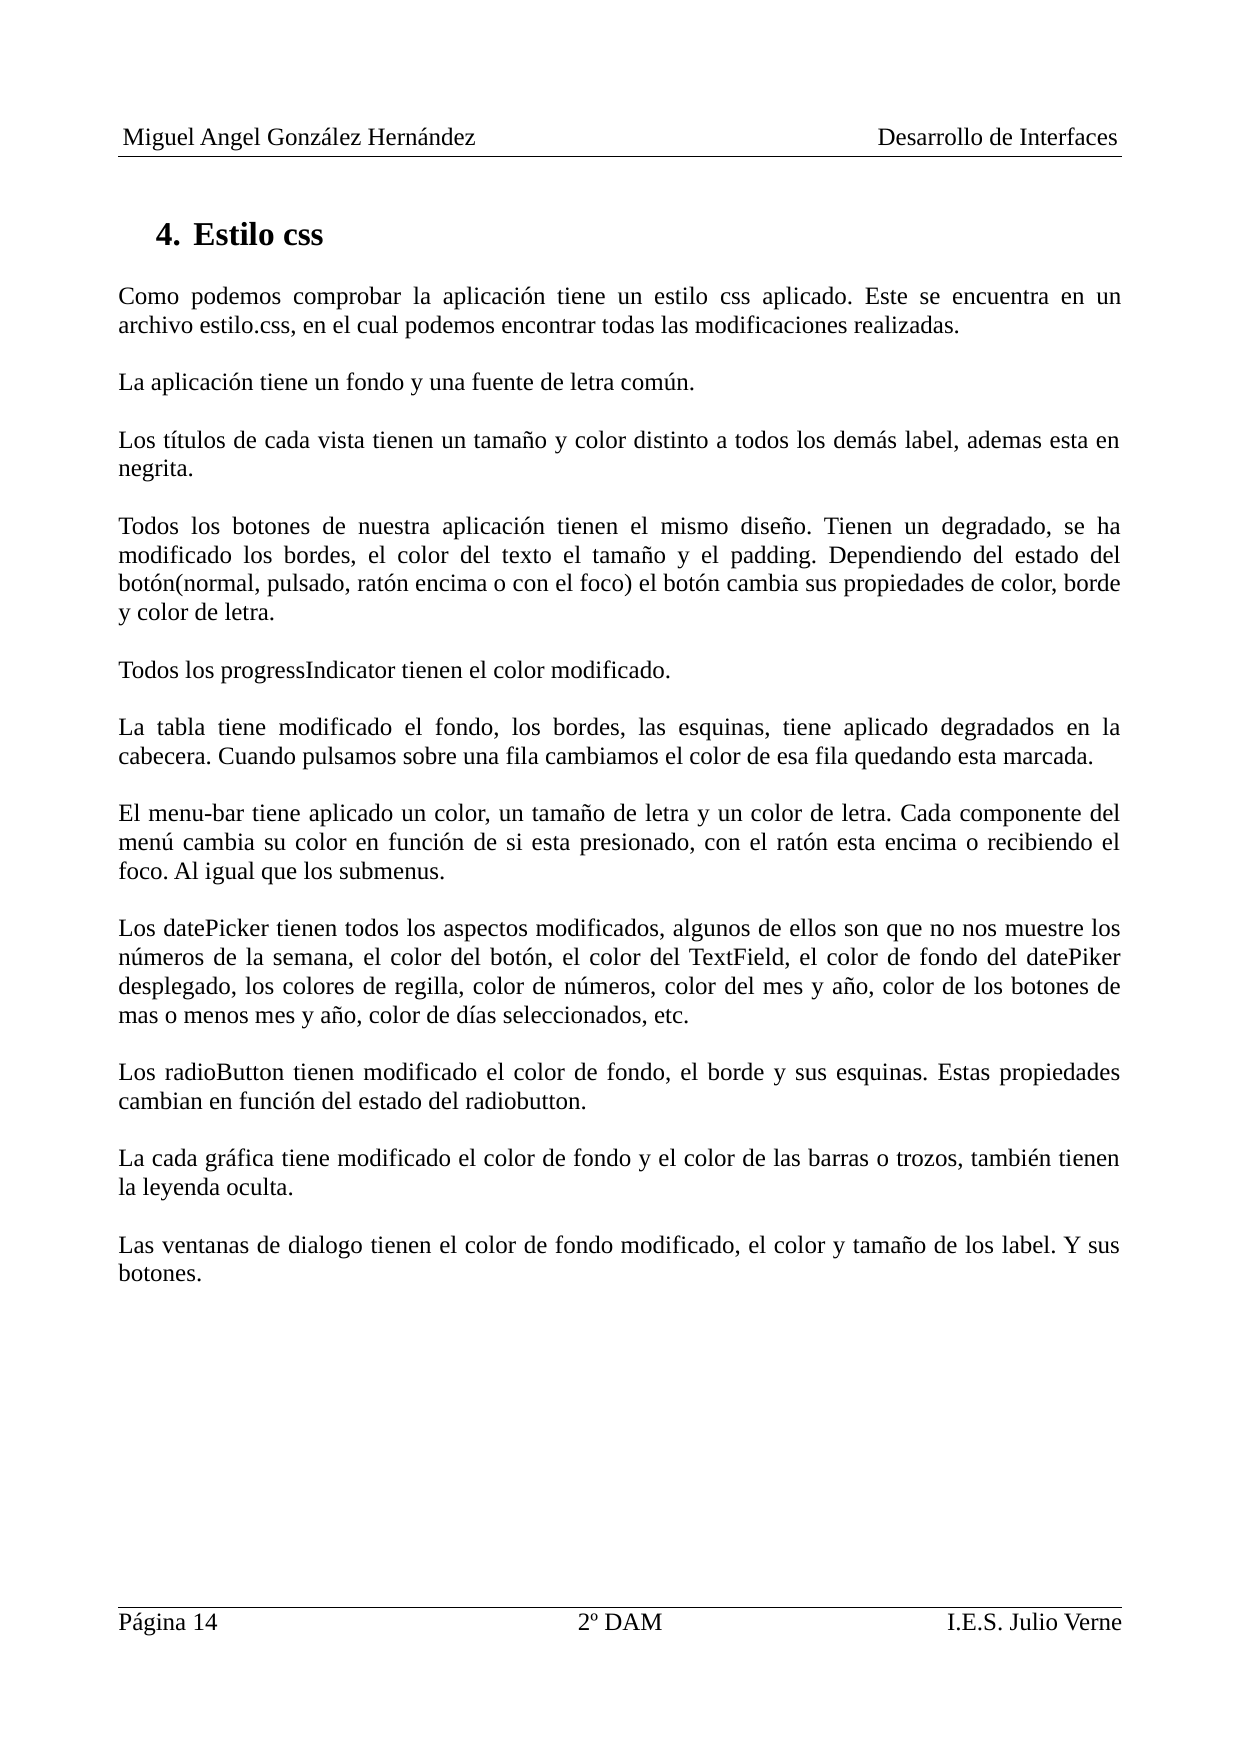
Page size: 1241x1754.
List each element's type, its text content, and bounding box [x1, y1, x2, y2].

text Los títulos de cada vista tienen un tamaño y color distinto a todos los demás label, ademas esta en negrita. [118, 425, 1122, 482]
text La tabla tiene modificado el fondo, los bordes, las esquinas, tiene aplicado degradados en la cabecera. Cuando pulsamos sobre una fila cambiamos el color de esa fila quedando esta marcada. [118, 712, 1122, 770]
text Todos los progressIndicator tienen el color modificado. [118, 655, 1122, 683]
text Los radioButton tienen modificado el color de fondo, el borde y sus esquinas. Estas propiedades cambian en función del estado del radiobutton. [118, 1057, 1122, 1115]
text Las ventanas de dialogo tienen el color de fondo modificado, el color y tamaño de los label. Y sus botones. [118, 1230, 1122, 1287]
text Todos los botones de nuestra aplicación tienen el mismo diseño. Tienen un degradado, se ha modificado los bordes, el color del texto el tamaño y el padding. Dependiendo del estado del botón(normal, pulsado, ratón encima o con el foco) el botón cambia sus propiedades de color, borde y color de letra. [118, 511, 1122, 626]
text La aplicación tiene un fondo y una fuente de letra común. [118, 367, 1122, 396]
text Como podemos comprobar la aplicación tiene un estilo css aplicado. Este se encuentra en un archivo estilo.css, en el cual podemos encontrar todas las modificaciones realizadas. [118, 281, 1122, 338]
list Estilo css [156, 214, 1122, 252]
text La cada gráfica tiene modificado el color de fondo y el color de las barras o trozos, también tienen la leyenda oculta. [118, 1143, 1122, 1201]
text Los datePicker tienen todos los aspectos modificados, algunos de ellos son que no nos muestre los números de la semana, el color del botón, el color del TextField, el color de fondo del datePiker desplegado, los colores de regilla, color de números, color del mes y año, color de los botones de mas o menos mes y año, color de días seleccionados, etc. [118, 913, 1122, 1028]
text El menu-bar tiene aplicado un color, un tamaño de letra y un color de letra. Cada componente del menú cambia su color en función de si esta presionado, con el ratón esta encima o recibiendo el foco. Al igual que los submenus. [118, 798, 1122, 885]
